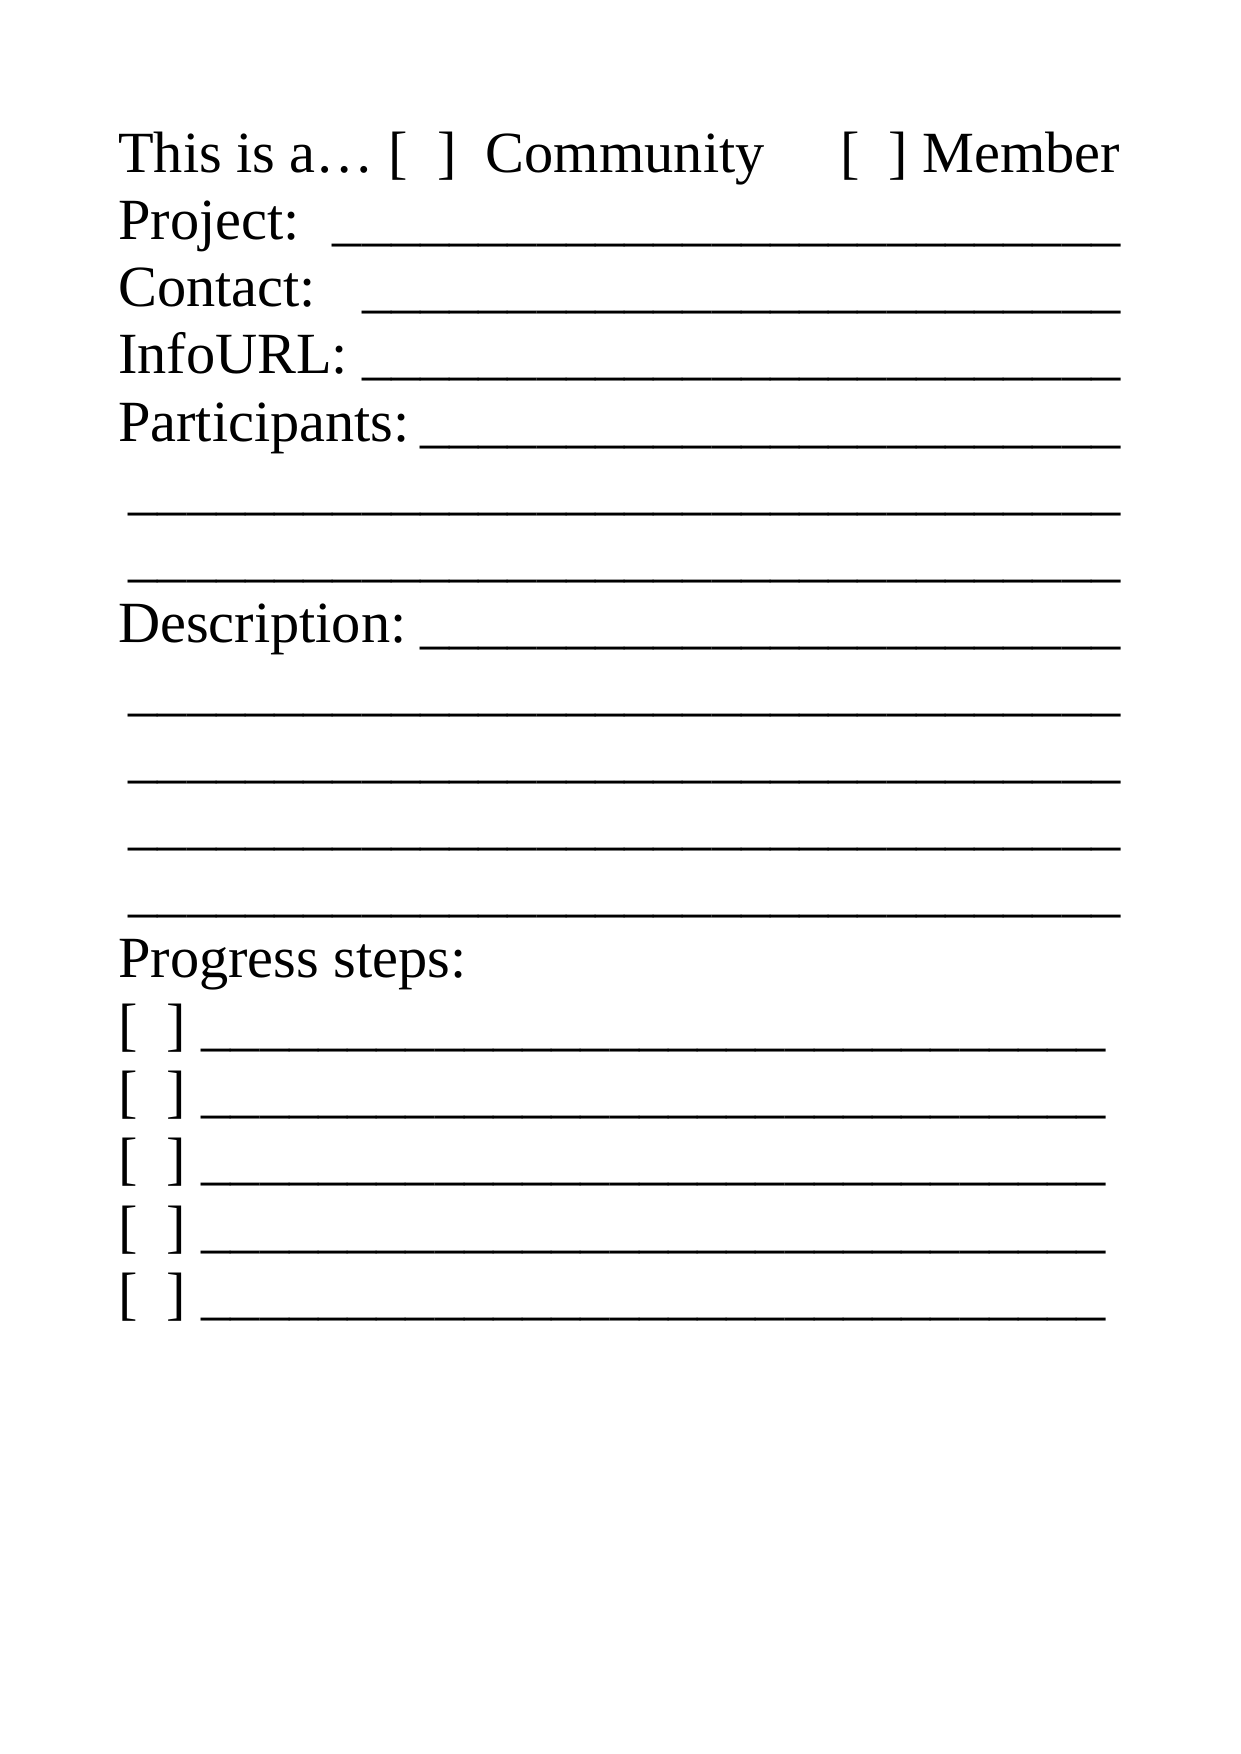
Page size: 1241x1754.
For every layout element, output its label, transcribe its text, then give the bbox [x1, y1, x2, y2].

text This is a… [ ] Community [ ] Member [118, 118, 1122, 185]
text [ ] _______________________________ [118, 1057, 1122, 1124]
text Contact: __________________________ [118, 252, 1122, 319]
text __________________________________ [118, 655, 1122, 722]
text Description: ________________________ [118, 588, 1122, 655]
text [ ] _______________________________ [118, 990, 1122, 1057]
text __________________________________ [118, 722, 1122, 789]
text __________________________________ [118, 789, 1122, 856]
text [ ] _______________________________ [118, 1258, 1122, 1326]
text Project: ___________________________ [118, 185, 1122, 252]
text [ ] _______________________________ [118, 1124, 1122, 1191]
text Participants: ________________________ [118, 386, 1122, 453]
text __________________________________ [118, 453, 1122, 521]
text Progress steps: [118, 923, 1122, 990]
text __________________________________ [118, 856, 1122, 923]
text __________________________________ [118, 521, 1122, 588]
text [ ] _______________________________ [118, 1191, 1122, 1258]
text InfoURL: __________________________ [118, 319, 1122, 386]
